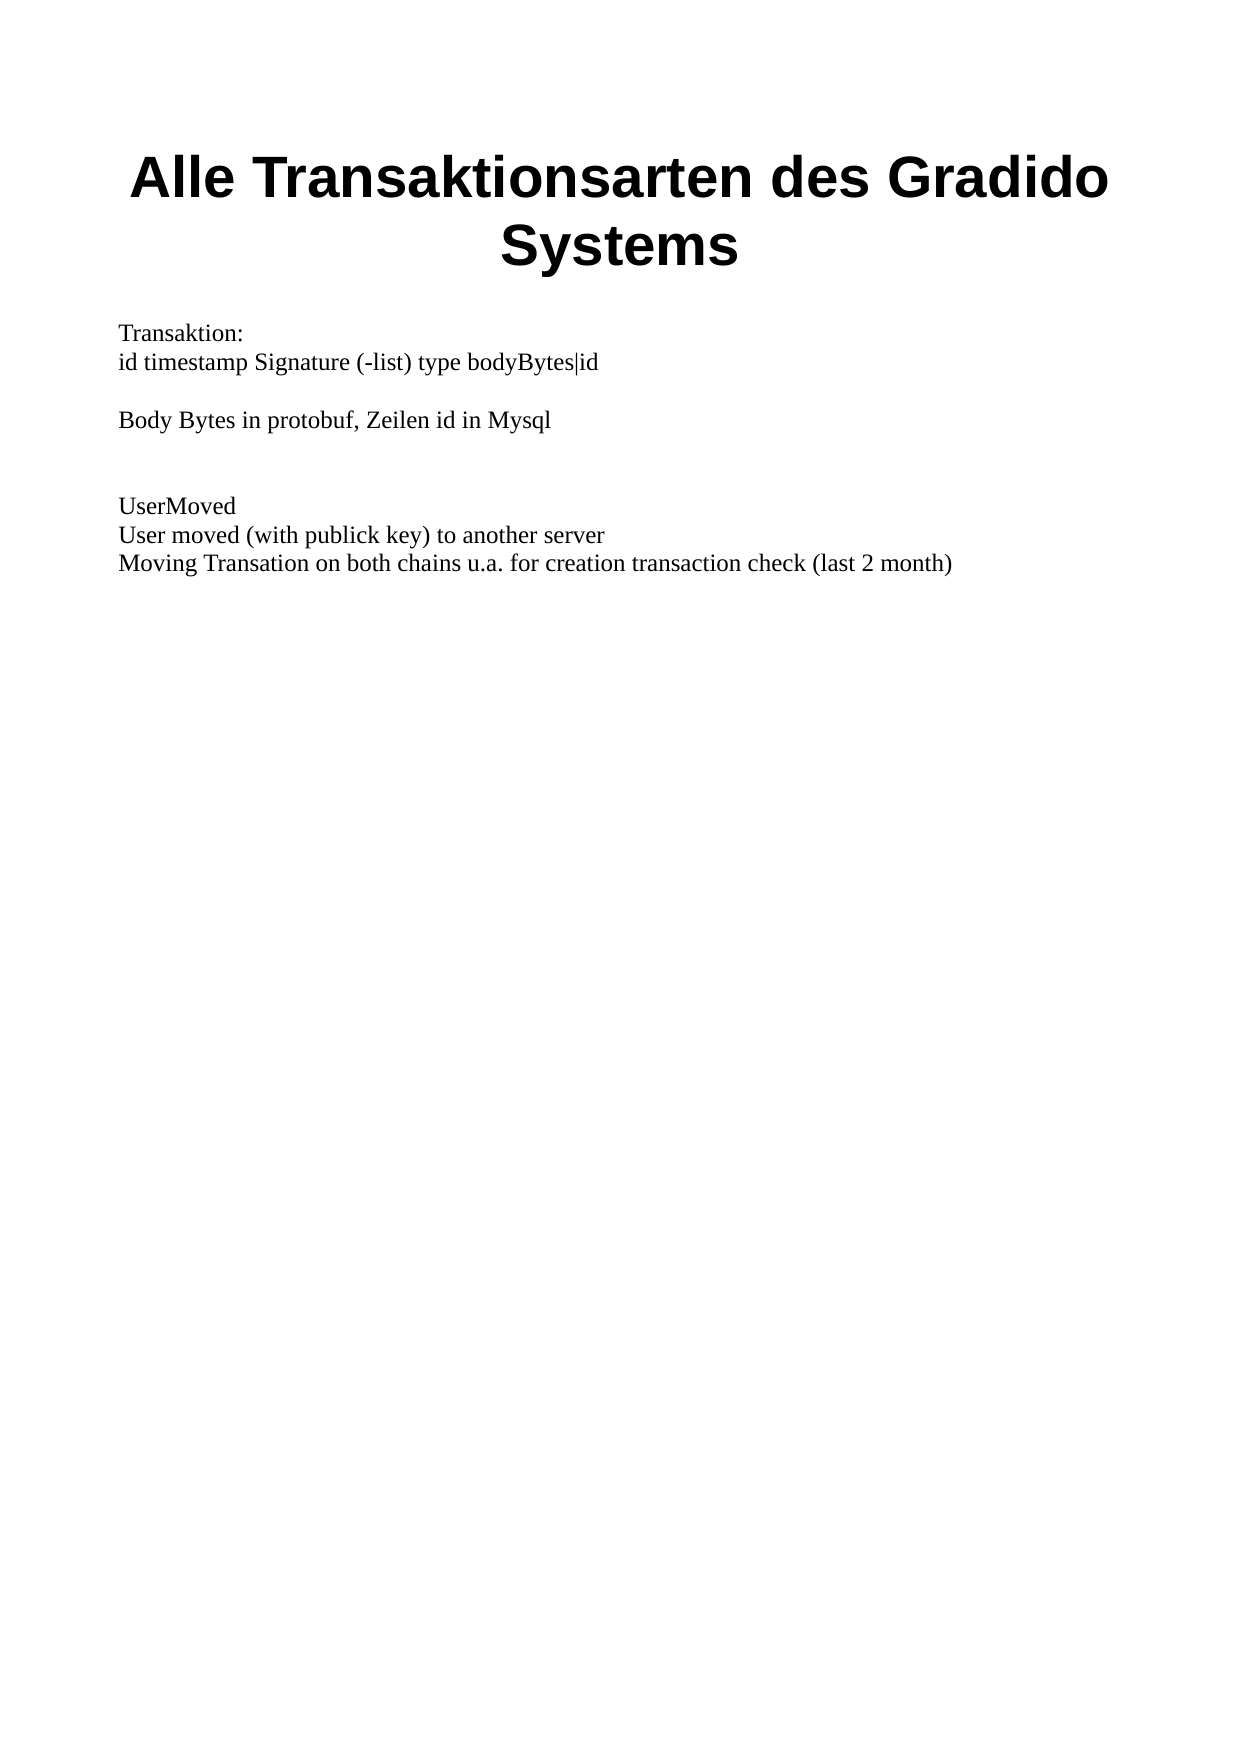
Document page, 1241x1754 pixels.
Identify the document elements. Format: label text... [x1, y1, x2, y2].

text Body Bytes in protobuf, Zeilen id in Mysql [118, 405, 1122, 433]
title Alle Transaktionsarten des Gradido Systems [118, 143, 1122, 277]
text User moved (with publick key) to another server [118, 520, 1122, 548]
text Moving Transation on both chains u.a. for creation transaction check (last 2 month) [118, 548, 1122, 577]
text Transaktion: [118, 318, 1122, 347]
text id timestamp Signature (-list) type bodyBytes|id [118, 347, 1122, 376]
text UserMoved [118, 491, 1122, 520]
